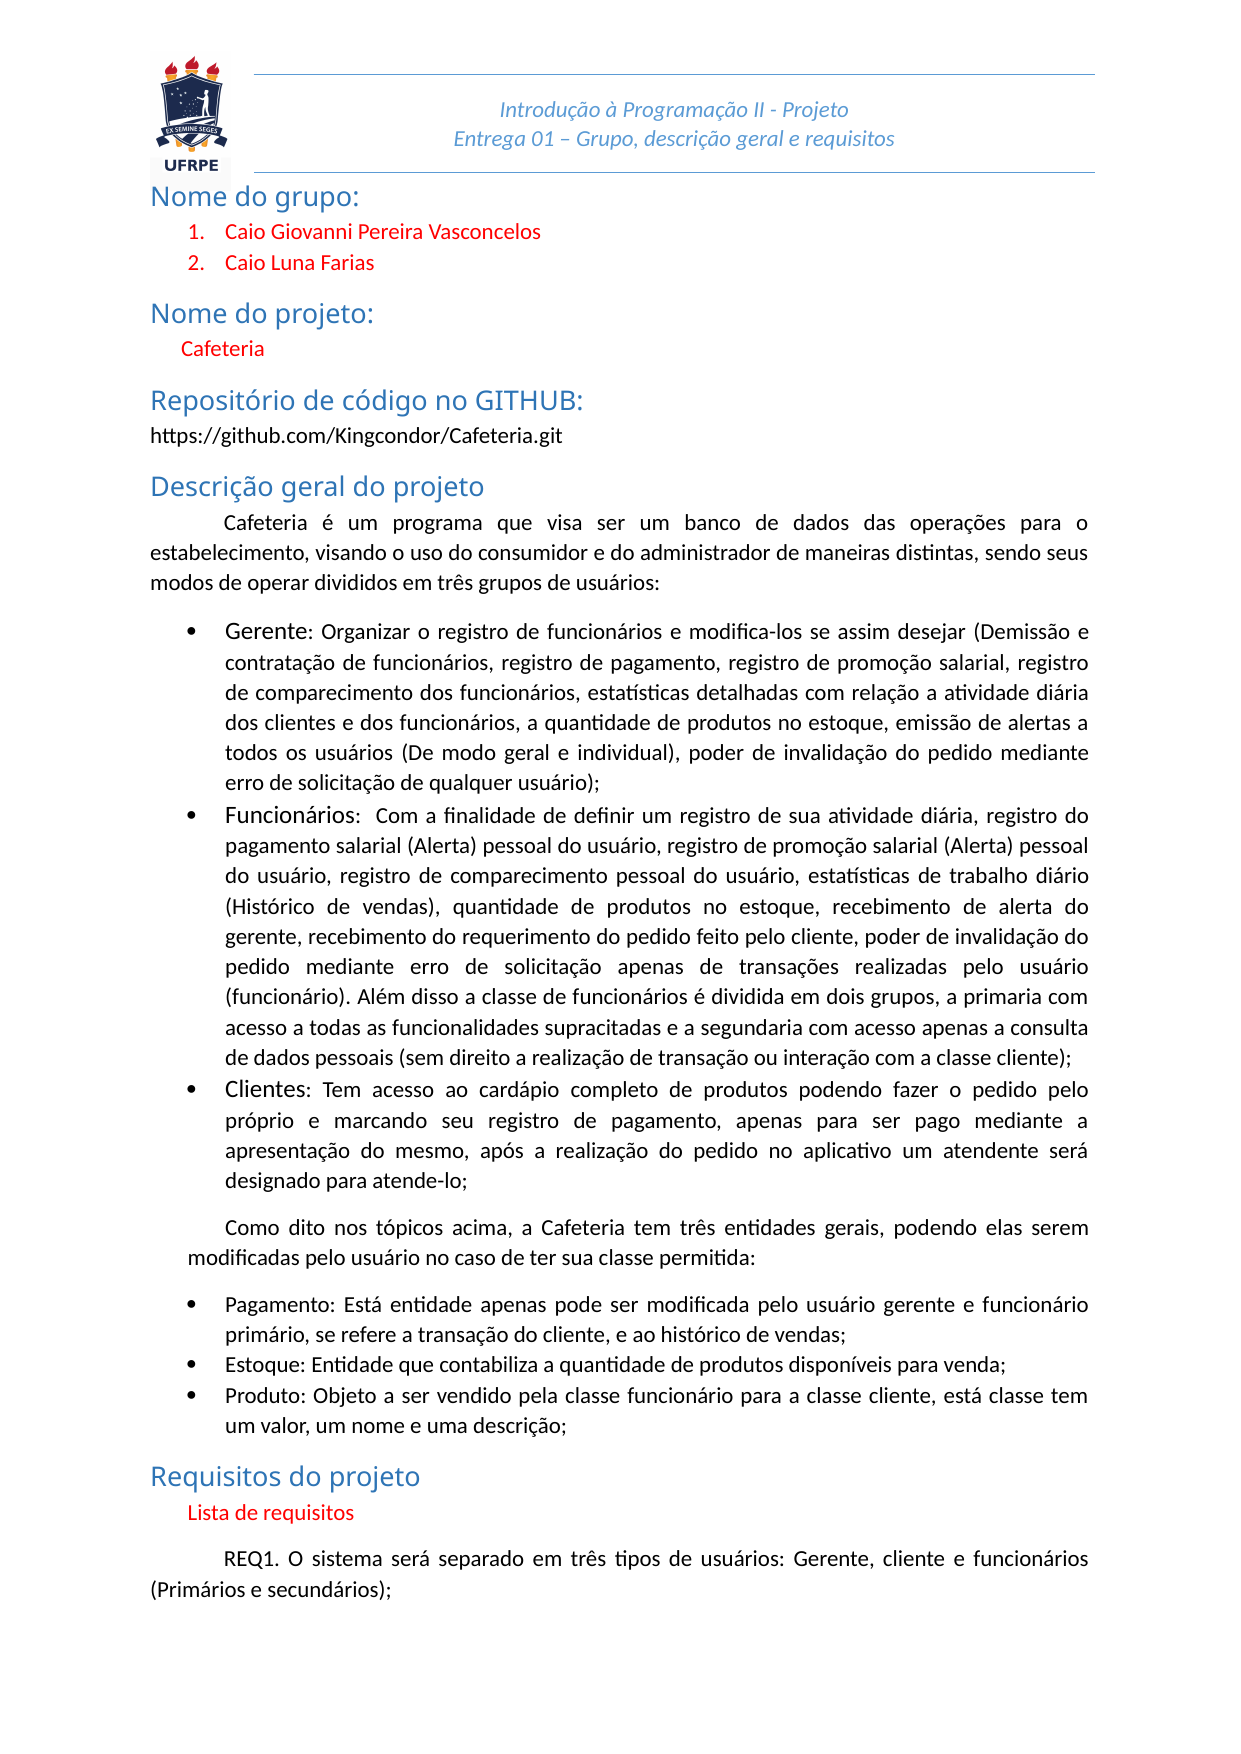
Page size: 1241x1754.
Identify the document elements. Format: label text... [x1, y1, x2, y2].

list Caio Giovanni Pereira Vasconcelos [187, 217, 1090, 246]
text https://github.com/Kingcondor/Cafeteria.git [150, 421, 1090, 449]
list Clientes: Tem acesso ao cardápio completo de produtos podendo fazer o pedido pelo próprio e marcando seu registro de pagamento, apenas para ser pago mediante a apresentação do mesmo, após a realização do pedido no aplicativo um atendente será designado para atende-lo; [187, 1073, 1090, 1194]
text Lista de requisitos [187, 1498, 1090, 1526]
subtitle Nome do projeto: [150, 294, 1090, 331]
text REQ1. O sistema será separado em três tipos de usuários: Gerente, cliente e funcionários (Primários e secundários); [150, 1544, 1090, 1603]
subtitle Descrição geral do projeto [150, 468, 1090, 505]
list Funcionários: Com a finalidade de definir um registro de sua atividade diária, registro do pagamento salarial (Alerta) pessoal do usuário, registro de promoção salarial (Alerta) pessoal do usuário, registro de comparecimento pessoal do usuário, estatísticas de trabalho diário (Histórico de vendas), quantidade de produtos no estoque, recebimento de alerta do gerente, recebimento do requerimento do pedido feito pelo cliente, poder de invalidação do pedido mediante erro de solicitação apenas de transações realizadas pelo usuário (funcionário). Além disso a classe de funcionários é dividida em dois grupos, a primaria com acesso a todas as funcionalidades supracitadas e a segundaria com acesso apenas a consulta de dados pessoais (sem direito a realização de transação ou interação com a classe cliente); [187, 799, 1090, 1071]
list Pagamento: Está entidade apenas pode ser modificada pelo usuário gerente e funcionário primário, se refere a transação do cliente, e ao histórico de vendas; [187, 1290, 1090, 1348]
subtitle Requisitos do projeto [150, 1458, 1090, 1495]
text Cafeteria é um programa que visa ser um banco de dados das operações para o estabelecimento, visando o uso do consumidor e do administrador de maneiras distintas, sendo seus modos de operar divididos em três grupos de usuários: [150, 508, 1090, 596]
list Produto: Objeto a ser vendido pela classe funcionário para a classe cliente, está classe tem um valor, um nome e uma descrição; [187, 1381, 1090, 1439]
picture [150, 51, 231, 178]
text Como dito nos tópicos acima, a Cafeteria tem três entidades gerais, podendo elas serem modificadas pelo usuário no caso de ter sua classe permitida: [187, 1213, 1090, 1271]
list Estoque: Entidade que contabiliza a quantidade de produtos disponíveis para venda; [187, 1351, 1090, 1379]
list Caio Luna Farias [187, 248, 1090, 276]
text Cafeteria [150, 334, 1090, 362]
subtitle Repositório de código no GITHUB: [150, 381, 1090, 418]
subtitle Nome do grupo: [150, 178, 1090, 214]
list Gerente: Organizar o registro de funcionários e modifica-los se assim desejar (Demissão e contratação de funcionários, registro de pagamento, registro de promoção salarial, registro de comparecimento dos funcionários, estatísticas detalhadas com relação a atividade diária dos clientes e dos funcionários, a quantidade de produtos no estoque, emissão de alertas a todos os usuários (De modo geral e individual), poder de invalidação do pedido mediante erro de solicitação de qualquer usuário); [187, 615, 1090, 797]
